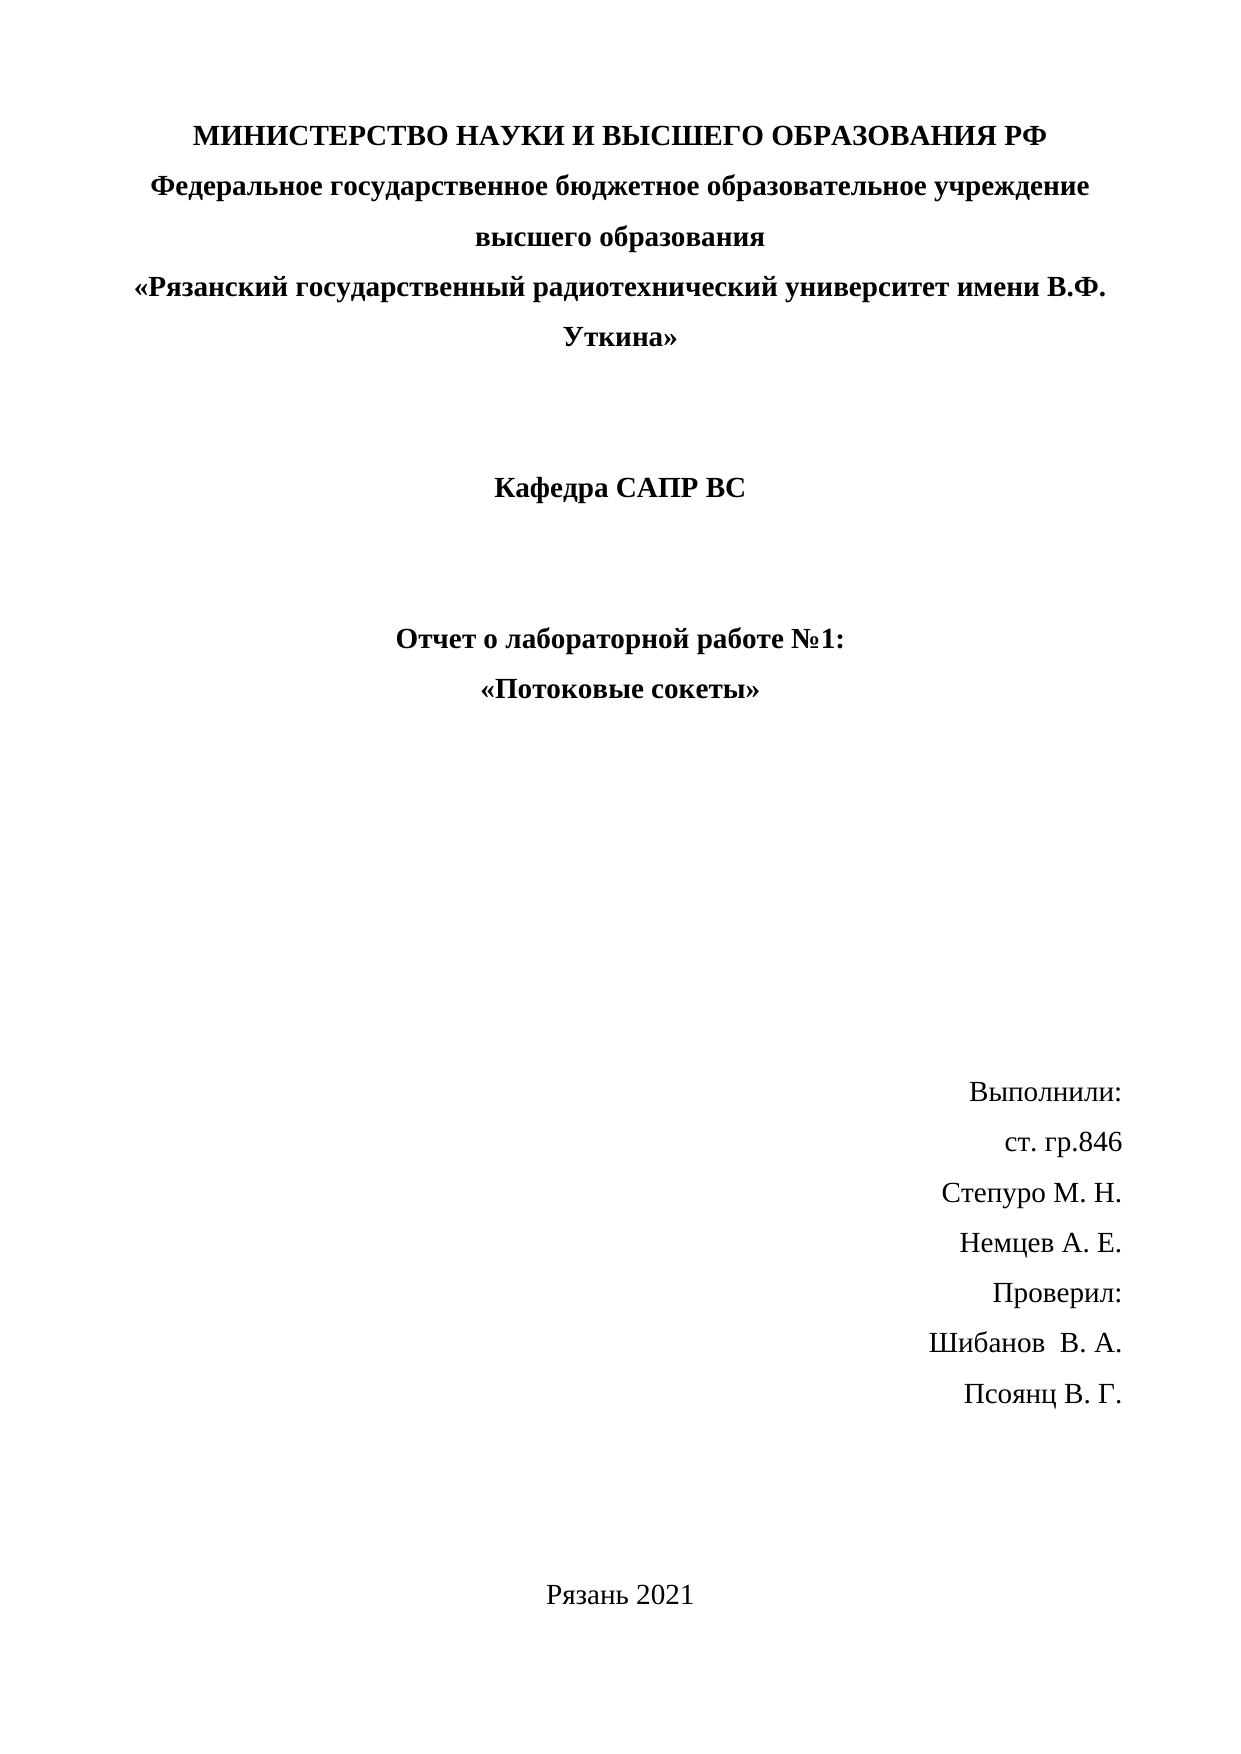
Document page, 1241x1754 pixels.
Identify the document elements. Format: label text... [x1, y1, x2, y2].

text Псоянц В. Г. [118, 1376, 1122, 1409]
text «Рязанский государственный радиотехнический университет имени В.Ф. Уткина» [118, 269, 1122, 353]
text Рязань 2021 [118, 1577, 1122, 1611]
text Проверил: [118, 1275, 1122, 1309]
text «Потоковые сокеты» [118, 672, 1122, 705]
text Шибанов В. А. [118, 1326, 1122, 1359]
text Отчет о лабораторной работе №1: [118, 621, 1122, 655]
text Кафедра САПР ВС [118, 470, 1122, 504]
text МИНИСТЕРСТВО НАУКИ И ВЫСШЕГО ОБРАЗОВАНИЯ РФ [118, 118, 1122, 152]
text Федеральное государственное бюджетное образовательное учреждение [118, 168, 1122, 202]
text ст. гр.846 [118, 1124, 1122, 1158]
text высшего образования [118, 219, 1122, 252]
text Немцев А. Е. [118, 1225, 1122, 1258]
text Степуро М. Н. [118, 1175, 1122, 1208]
text Выполнили: [118, 1074, 1122, 1108]
